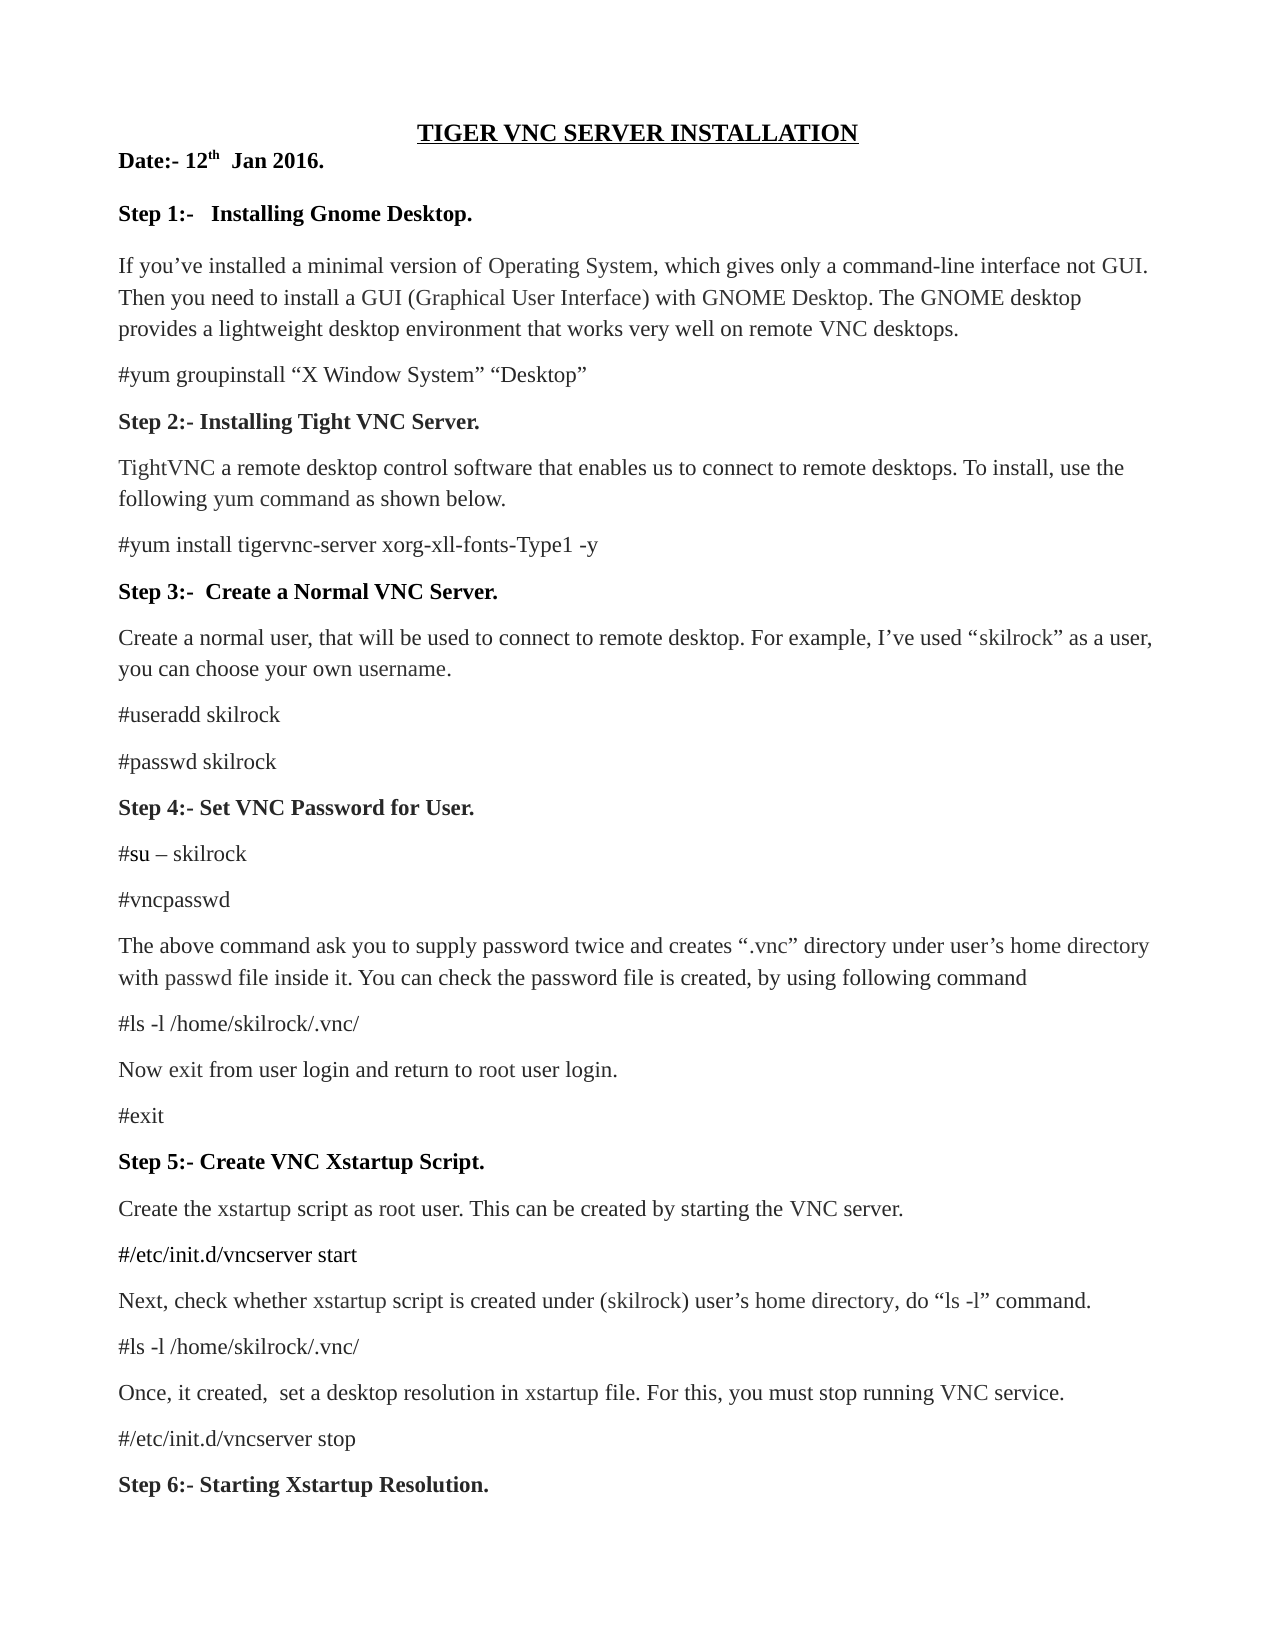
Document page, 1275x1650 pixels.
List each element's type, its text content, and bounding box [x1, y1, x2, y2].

text Once, it created, set a desktop resolution in xstartup file. For this, you must stop running VNC service. [118, 1379, 1157, 1406]
text Step 4:- Set VNC Password for User. [118, 794, 1157, 820]
text Step 3:- Create a Normal VNC Server. [118, 578, 1157, 604]
text Date:- 12th Jan 2016. [118, 147, 1157, 173]
text The above command ask you to supply password twice and creates “.vnc” directory under user’s home directory with passwd file inside it. You can check the password file is created, by using following command [118, 932, 1157, 990]
text Now exit from user login and return to root user login. [118, 1056, 1157, 1082]
text #su – skilrock [118, 840, 1157, 866]
text #exit [118, 1102, 1157, 1129]
text TightVNC a remote desktop control software that enables us to connect to remote desktops. To install, use the following yum command as shown below. [118, 454, 1157, 512]
text #vncpasswd [118, 886, 1157, 912]
text Next, check whether xstartup script is created under (skilrock) user’s home directory, do “ls -l” command. [118, 1287, 1157, 1313]
text #useradd skilrock [118, 702, 1157, 728]
text #/etc/init.d/vncserver stop [118, 1425, 1157, 1452]
text #ls -l /home/skilrock/.vnc/ [118, 1333, 1157, 1359]
text Create the xstartup script as root user. This can be created by starting the VNC server. [118, 1194, 1157, 1221]
text #yum groupinstall “X Window System” “Desktop” [118, 362, 1157, 388]
text If you’ve installed a minimal version of Operating System, which gives only a command-line interface not GUI. Then you need to install a GUI (Graphical User Interface) with GNOME Desktop. The GNOME desktop provides a lightweight desktop environment that works very well on remote VNC desktops. [118, 252, 1157, 342]
text #passwd skilrock [118, 748, 1157, 774]
text Step 6:- Starting Xstartup Resolution. [118, 1471, 1157, 1498]
text Step 1:- Installing Gnome Desktop. [118, 199, 1157, 226]
text #yum install tigervnc-server xorg-xll-fonts-Type1 -y [118, 532, 1157, 558]
text #/etc/init.d/vncserver start [118, 1241, 1157, 1267]
text #ls -l /home/skilrock/.vnc/ [118, 1010, 1157, 1036]
text TIGER VNC SERVER INSTALLATION [118, 118, 1157, 147]
text Step 2:- Installing Tight VNC Server. [118, 408, 1157, 434]
text Create a normal user, that will be used to connect to remote desktop. For example, I’ve used “skilrock” as a user, you can choose your own username. [118, 624, 1157, 682]
text Step 5:- Create VNC Xstartup Script. [118, 1148, 1157, 1175]
